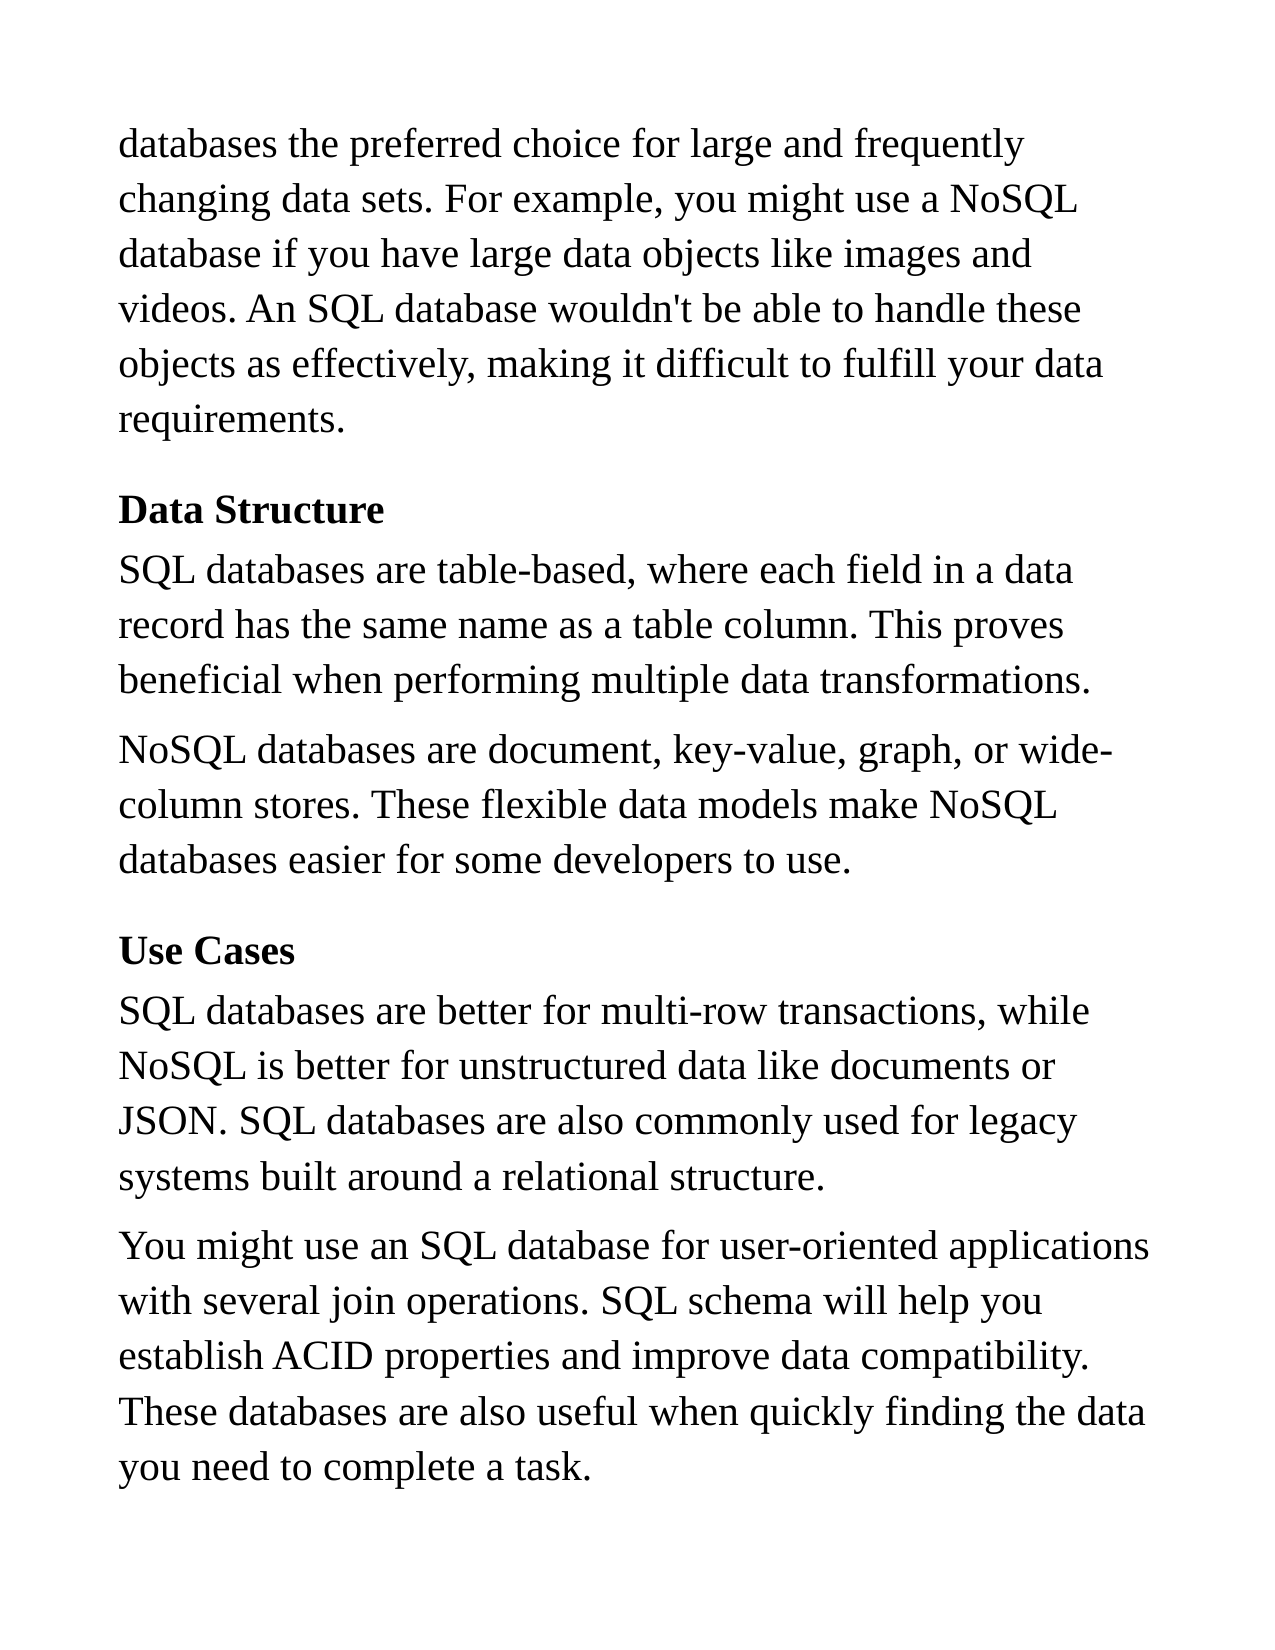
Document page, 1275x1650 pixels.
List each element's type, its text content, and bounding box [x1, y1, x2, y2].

subtitle Use Cases [118, 925, 1157, 973]
text SQL databases are better for multi-row transactions, while NoSQL is better for unstructured data like documents or JSON. SQL databases are also commonly used for legacy systems built around a relational structure. [118, 986, 1157, 1199]
text databases the preferred choice for large and frequently changing data sets. For example, you might use a NoSQL database if you have large data objects like images and videos. An SQL database wouldn't be able to handle these objects as effectively, making it difficult to fulfill your data requirements. [118, 118, 1157, 442]
text NoSQL databases are document, key-value, graph, or wide-column stores. These flexible data models make NoSQL databases easier for some developers to use. [118, 724, 1157, 883]
text You might use an SQL database for user-oriented applications with several join operations. SQL schema will help you establish ACID properties and improve data compatibility. These databases are also useful when quickly finding the data you need to complete a task. [118, 1221, 1157, 1489]
text SQL databases are table-based, where each field in a data record has the same name as a table column. This proves beneficial when performing multiple data transformations. [118, 544, 1157, 703]
subtitle Data Structure [118, 484, 1157, 532]
